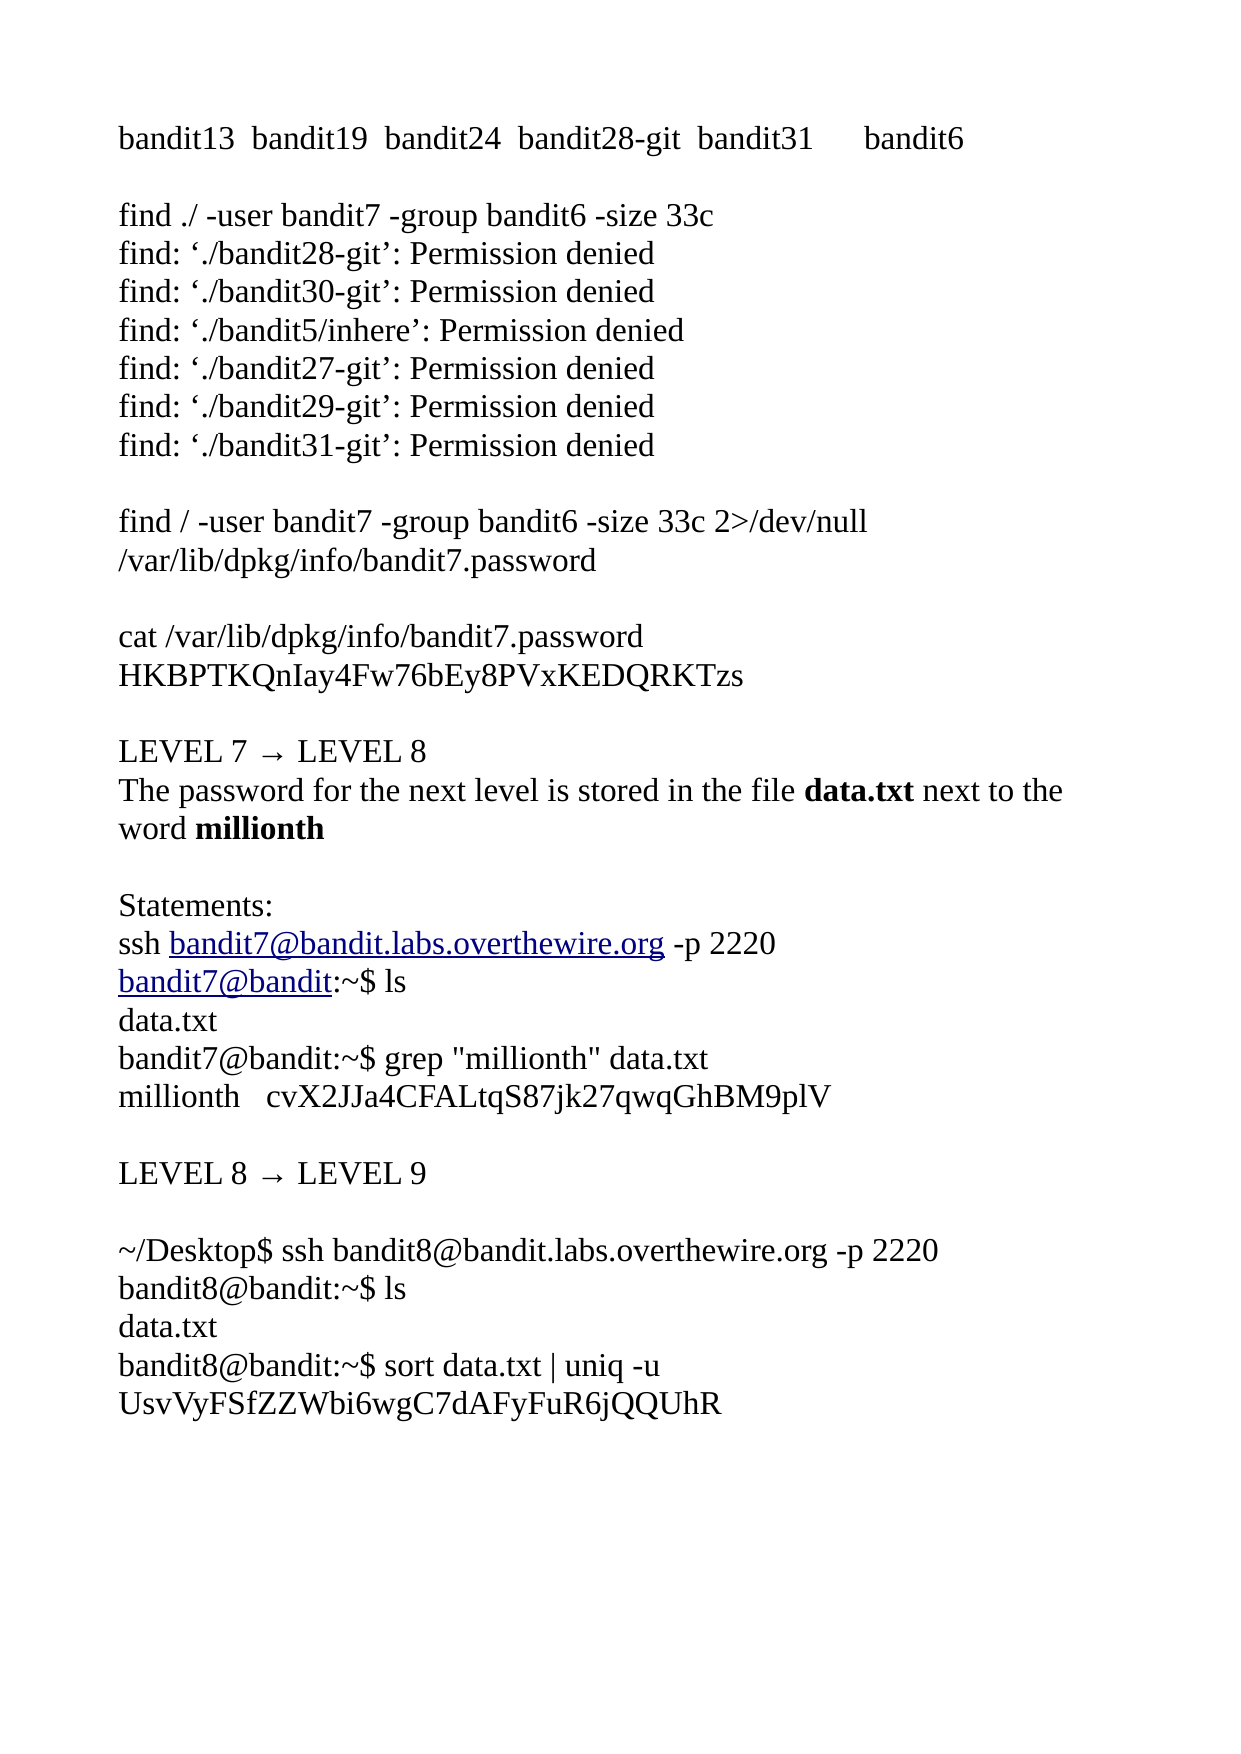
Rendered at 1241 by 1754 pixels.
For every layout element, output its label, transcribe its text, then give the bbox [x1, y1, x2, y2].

text LEVEL 8 → LEVEL 9 [118, 1153, 1122, 1191]
text bandit8@bandit:~$ ls [118, 1268, 1122, 1306]
text find: ‘./bandit28-git’: Permission denied [118, 233, 1122, 271]
text find / -user bandit7 -group bandit6 -size 33c 2>/dev/null [118, 501, 1122, 540]
text The password for the next level is stored in the file data.txt next to the word millionth [118, 770, 1122, 846]
text millionth cvX2JJa4CFALtqS87jk27qwqGhBM9plV [118, 1076, 1122, 1115]
text find: ‘./bandit30-git’: Permission denied [118, 271, 1122, 310]
text UsvVyFSfZZWbi6wgC7dAFyFuR6jQQUhR [118, 1383, 1122, 1421]
text ssh bandit7@bandit.labs.overthewire.org -p 2220 [118, 923, 1122, 961]
text find: ‘./bandit31-git’: Permission denied [118, 425, 1122, 463]
text bandit13 bandit19 bandit24 bandit28-git bandit31 bandit6 [118, 118, 1122, 156]
text Statements: [118, 885, 1122, 923]
text bandit7@bandit:~$ grep "millionth" data.txt [118, 1038, 1122, 1076]
text bandit8@bandit:~$ sort data.txt | uniq -u [118, 1345, 1122, 1383]
text find: ‘./bandit5/inhere’: Permission denied [118, 310, 1122, 348]
text LEVEL 7 → LEVEL 8 [118, 731, 1122, 770]
text cat /var/lib/dpkg/info/bandit7.password [118, 616, 1122, 655]
text bandit7@bandit:~$ ls [118, 961, 1122, 1000]
text ~/Desktop$ ssh bandit8@bandit.labs.overthewire.org -p 2220 [118, 1230, 1122, 1268]
text data.txt [118, 1000, 1122, 1038]
text data.txt [118, 1306, 1122, 1345]
text find ./ -user bandit7 -group bandit6 -size 33c [118, 195, 1122, 233]
text /var/lib/dpkg/info/bandit7.password [118, 540, 1122, 578]
text HKBPTKQnIay4Fw76bEy8PVxKEDQRKTzs [118, 655, 1122, 693]
text find: ‘./bandit27-git’: Permission denied [118, 348, 1122, 386]
text find: ‘./bandit29-git’: Permission denied [118, 386, 1122, 425]
